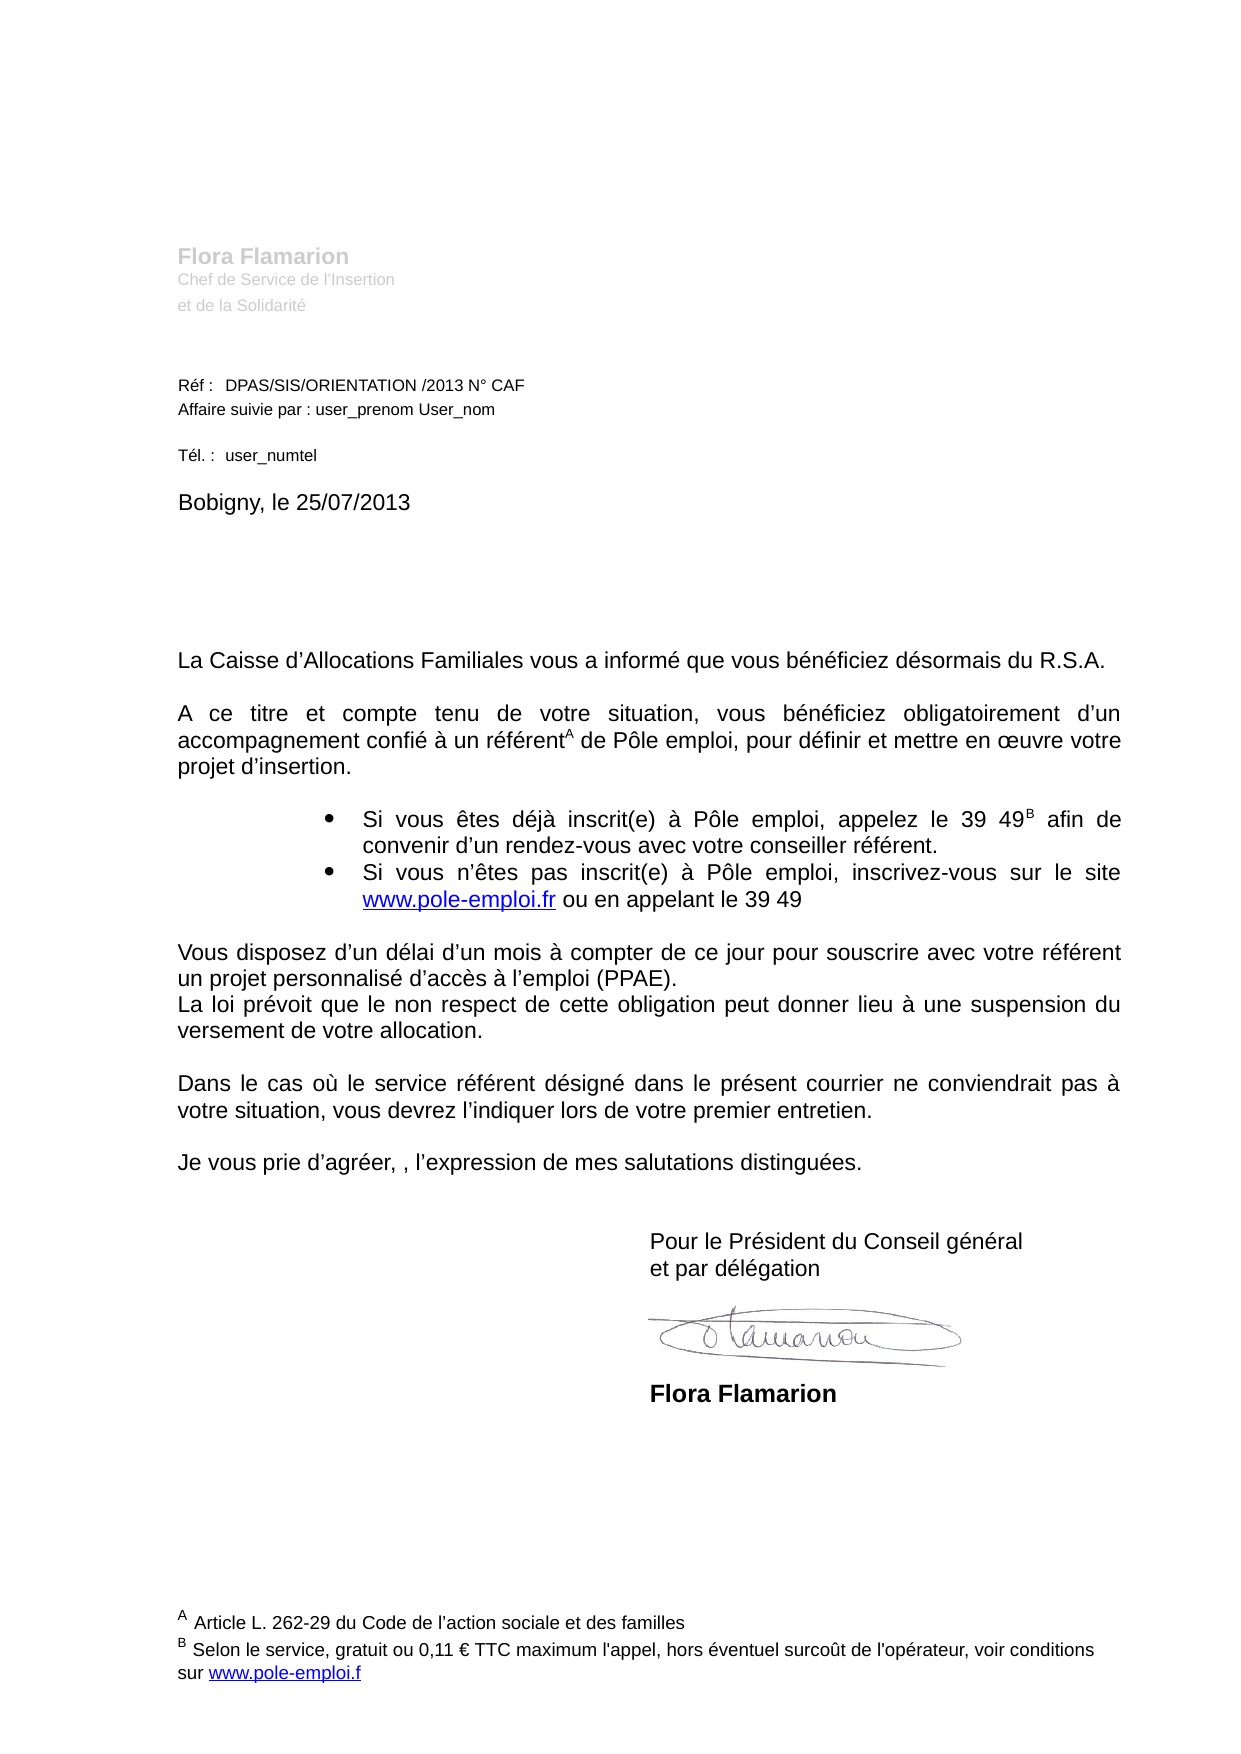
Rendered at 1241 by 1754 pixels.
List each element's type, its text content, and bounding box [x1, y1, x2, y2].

list Si vous êtes déjà inscrit(e) à Pôle emploi, appelez le 39 49B afin de convenir d’un rendez-vous avec votre conseiller référent. [325, 806, 1122, 859]
text Pour le Président du Conseil général [649, 1228, 1122, 1255]
table_cell Tél. : [178, 443, 220, 466]
table_cell user_prenom user_nom [315, 397, 620, 443]
text et par délégation [649, 1255, 1122, 1281]
text Chef de Service de l’Insertion [177, 270, 1122, 289]
text La Caisse d’Allocations Familiales vous a informé que vous bénéficiez désormais du R.S.A. [177, 647, 1122, 674]
text Je vous prie d’agréer, , l’expression de mes salutations distinguées. [177, 1149, 1122, 1176]
text A ce titre et compte tenu de votre situation, vous bénéficiez obligatoirement d’un accompagnement confié à un référentA de Pôle emploi, pour définir et mettre en œuvre votre projet d’insertion. [177, 700, 1122, 779]
text Dans le cas où le service référent désigné dans le présent courrier ne conviendrait pas à votre situation, vous devrez l’indiquer lors de votre premier entretien. [177, 1070, 1122, 1123]
table_cell user_numtel [220, 443, 620, 466]
text Vous disposez d’un délai d’un mois à compter de ce jour pour souscrire avec votre référent un projet personnalisé d’accès à l’emploi (PPAE). [177, 938, 1122, 991]
table_cell DPAS/SIS/ORIENTATION /2013 N° CAF [220, 374, 620, 397]
table_cell Réf : [178, 374, 220, 397]
table_cell [178, 466, 620, 489]
table_cell Affaire suivie par : [178, 397, 315, 443]
table_header [620, 321, 650, 489]
text Flora Flamarion [649, 1281, 1122, 1408]
text et de la Solidarité [177, 295, 1122, 314]
picture [643, 1286, 965, 1379]
text La loi prévoit que le non respect de cette obligation peut donner lieu à une suspension du versement de votre allocation. [177, 991, 1122, 1044]
list Si vous n’êtes pas inscrit(e) à Pôle emploi, inscrivez-vous sur le site www.pole-emploi.fr ou en appelant le 39 49 [325, 859, 1122, 912]
table_header [650, 321, 1123, 489]
table_cell Bobigny, le 25/07/2013 [178, 489, 1123, 516]
text Flora Flamarion [177, 243, 1122, 270]
table_header [178, 321, 620, 373]
